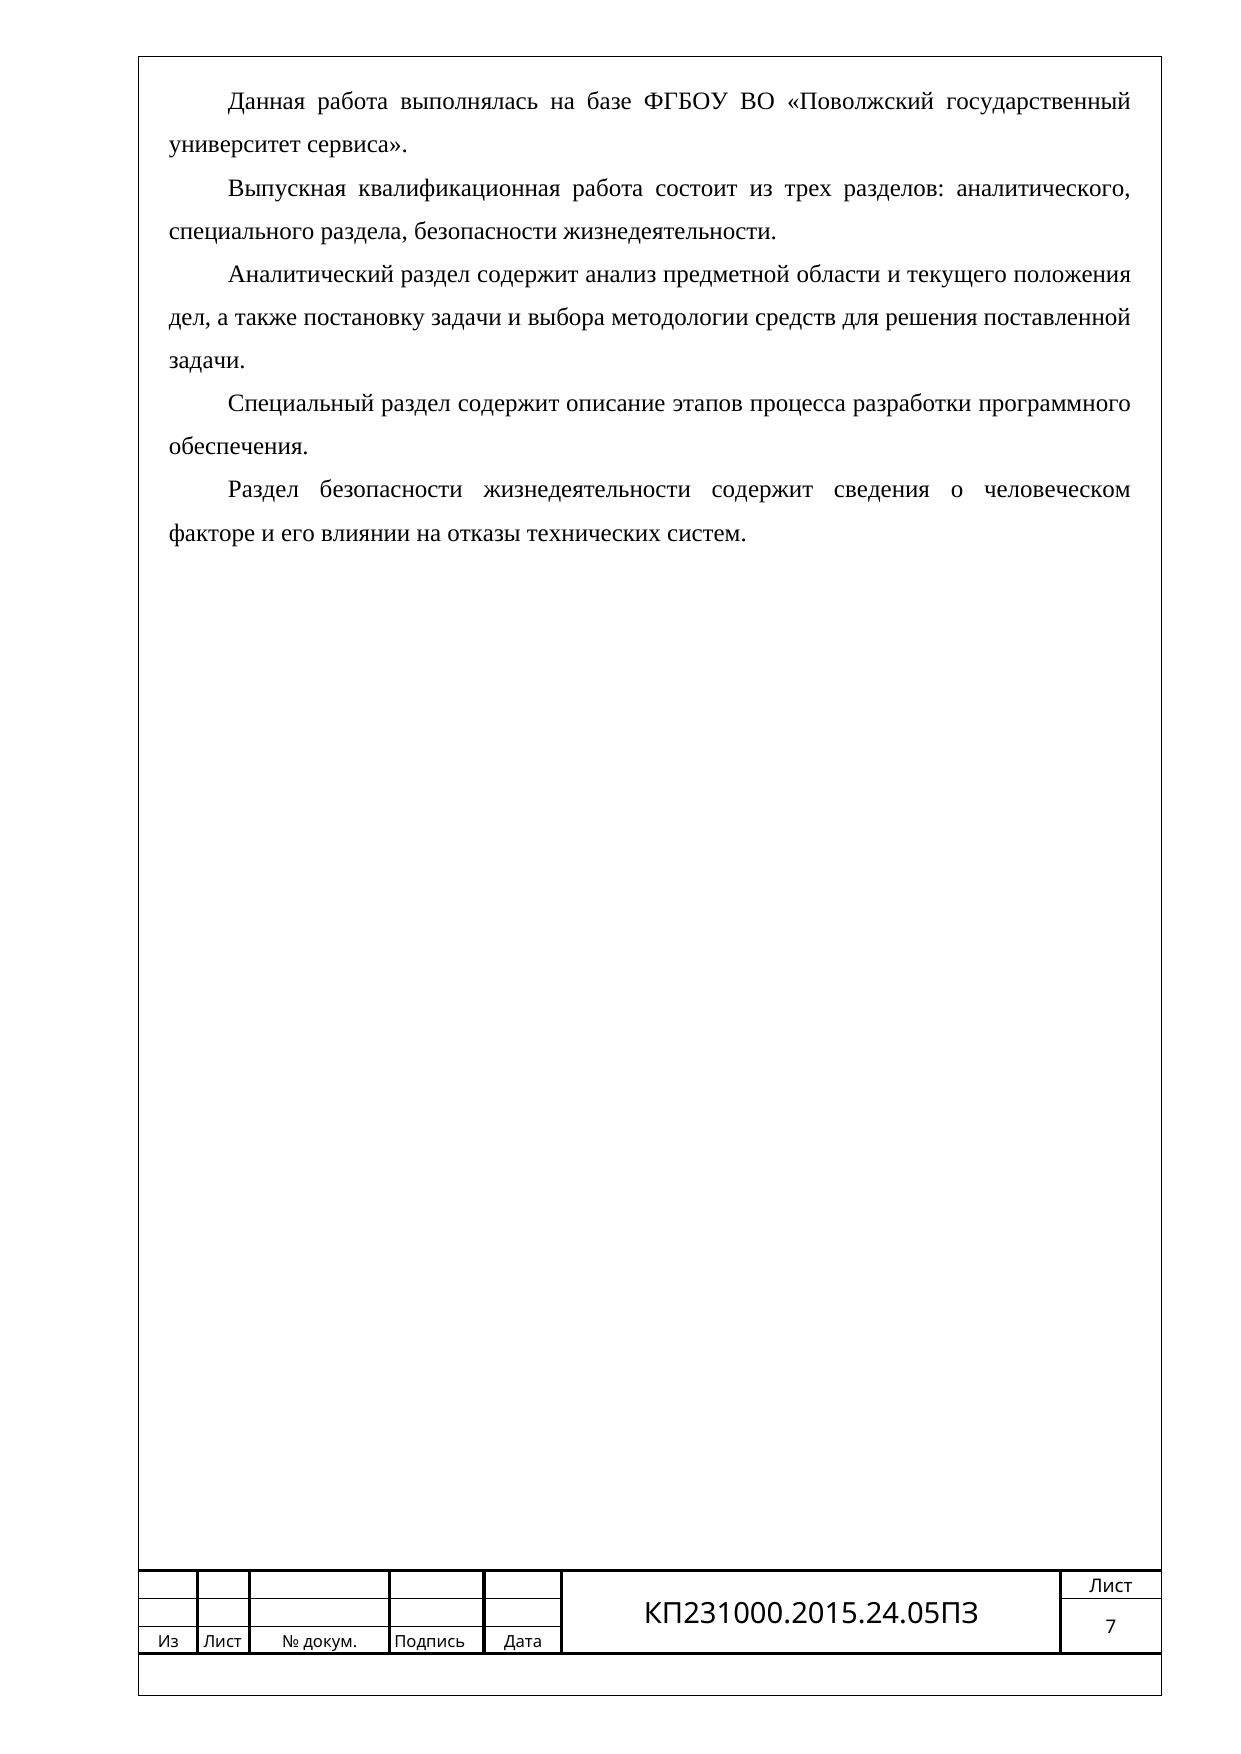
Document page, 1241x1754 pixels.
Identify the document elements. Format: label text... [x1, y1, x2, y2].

text Выпускная квалификационная работа состоит из трех разделов: аналитического, специального раздела, безопасности жизнедеятельности. [168, 173, 1132, 244]
text Аналитический раздел содержит анализ предметной области и текущего положения дел, а также постановку задачи и выбора методологии средств для решения поставленной задачи. [168, 259, 1132, 374]
text Данная работа выполнялась на базе ФГБОУ ВО «Поволжский государственный университет сервиса». [168, 86, 1132, 158]
text Раздел безопасности жизнедеятельности содержит сведения о человеческом факторе и его влиянии на отказы технических систем. [168, 474, 1132, 546]
text Специальный раздел содержит описание этапов процесса разработки программного обеспечения. [168, 388, 1132, 460]
